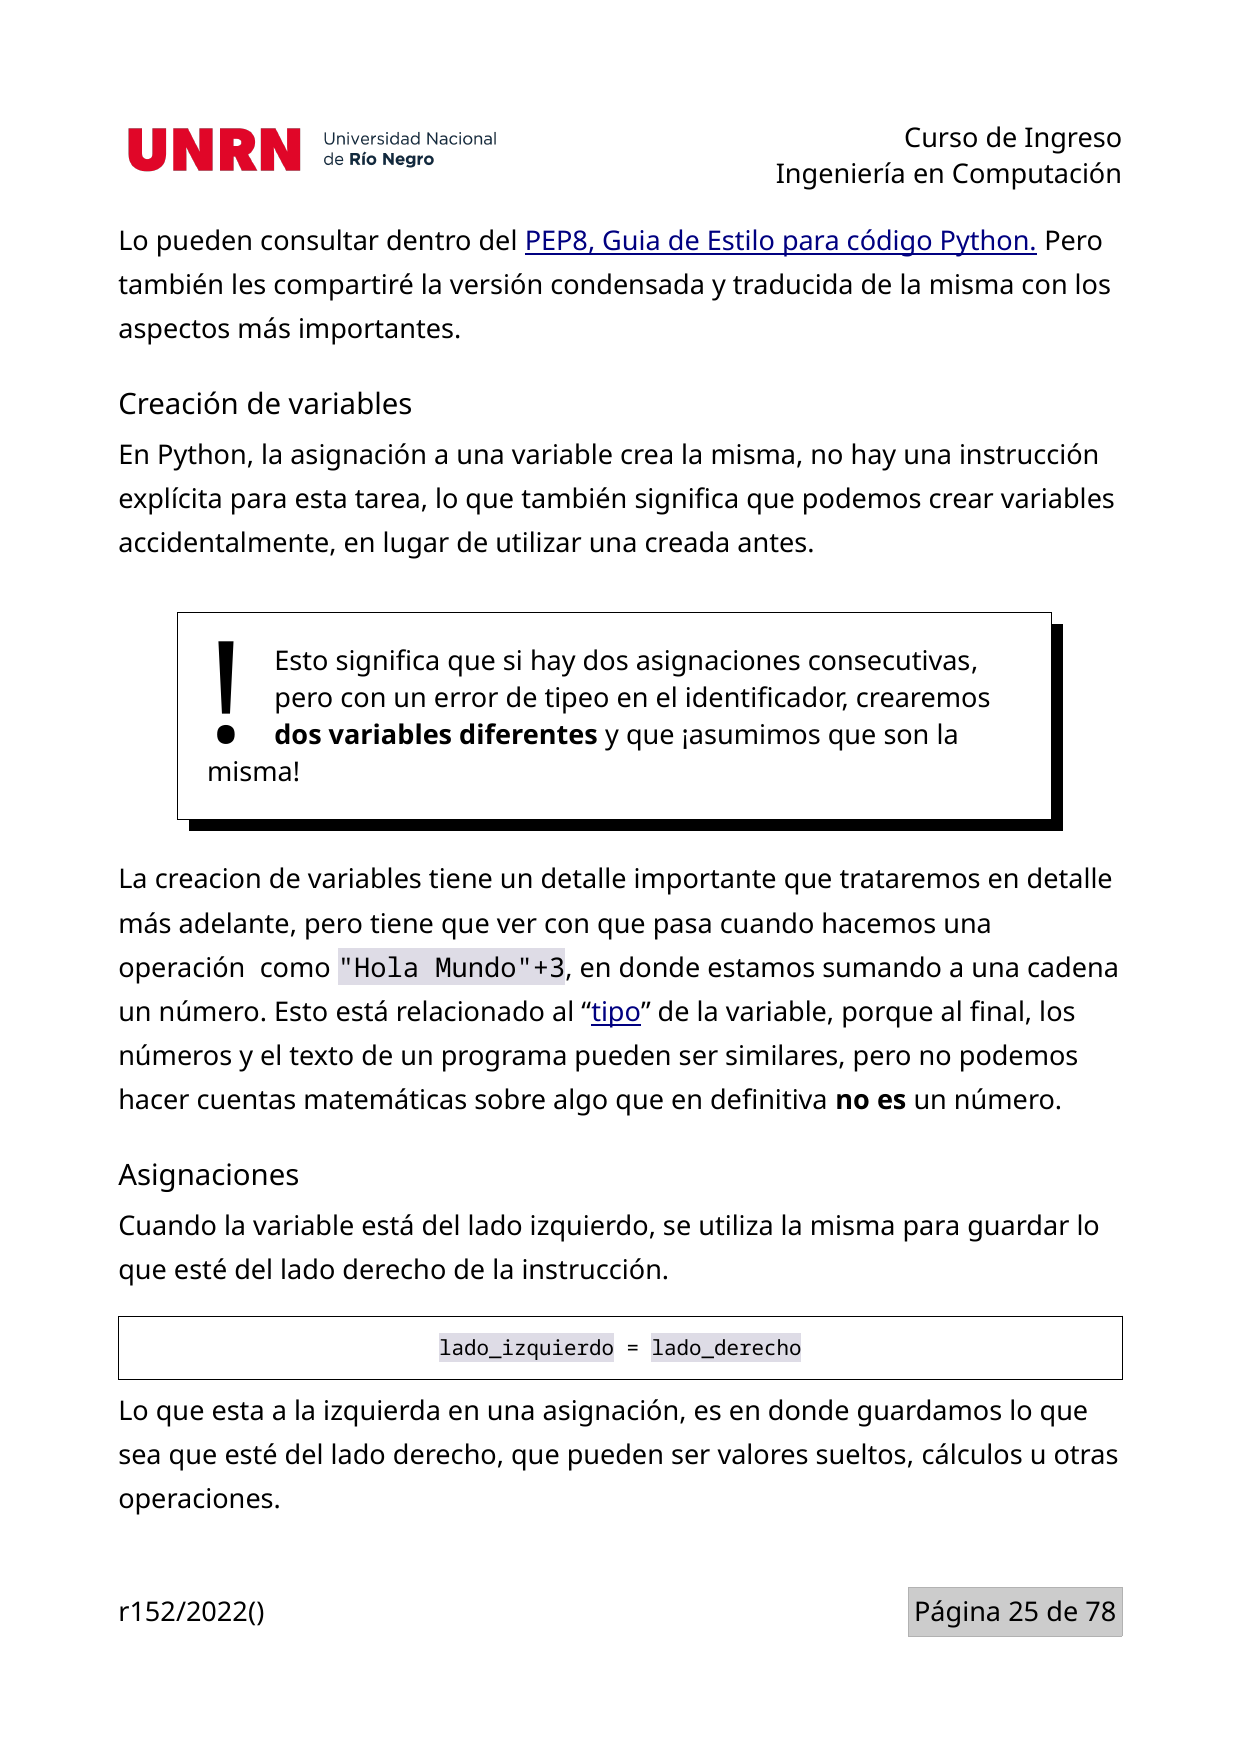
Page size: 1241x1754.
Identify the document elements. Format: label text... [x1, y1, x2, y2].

text En Python, la asignación a una variable crea la misma, no hay una instrucción explícita para esta tarea, lo que también significa que podemos crear variables accidentalmente, en lugar de utilizar una creada antes. [118, 436, 1122, 561]
text !Esto significa que si hay dos asignaciones consecutivas, pero con un error de tipeo en el identificador, crearemos dos variables diferentes y que ¡asumimos que son la misma! [178, 613, 1051, 819]
text lado_izquierdo = lado_derecho [119, 1317, 1122, 1379]
text La creacion de variables tiene un detalle importante que trataremos en detalle más adelante, pero tiene que ver con que pasa cuando hacemos una operación como "Hola Mundo"+3, en donde estamos sumando a una cadena un número. Esto está relacionado al “tipo” de la variable, porque al final, los números y el texto de un programa pueden ser similares, pero no podemos hacer cuentas matemáticas sobre algo que en definitiva no es un número. [118, 860, 1122, 1118]
text Cuando la variable está del lado izquierdo, se utiliza la misma para guardar lo que esté del lado derecho de la instrucción. [118, 1207, 1122, 1288]
text Lo pueden consultar dentro del PEP8, Guia de Estilo para código Python. Pero también les compartiré la versión condensada y traducida de la misma con los aspectos más importantes. [118, 221, 1122, 347]
subtitle Asignaciones [118, 1154, 1122, 1194]
picture [118, 118, 505, 180]
subtitle Creación de variables [118, 383, 1122, 423]
text Lo que esta a la izquierda en una asignación, es en donde guardamos lo que sea que esté del lado derecho, que pueden ser valores sueltos, cálculos u otras operaciones. [118, 1391, 1122, 1517]
